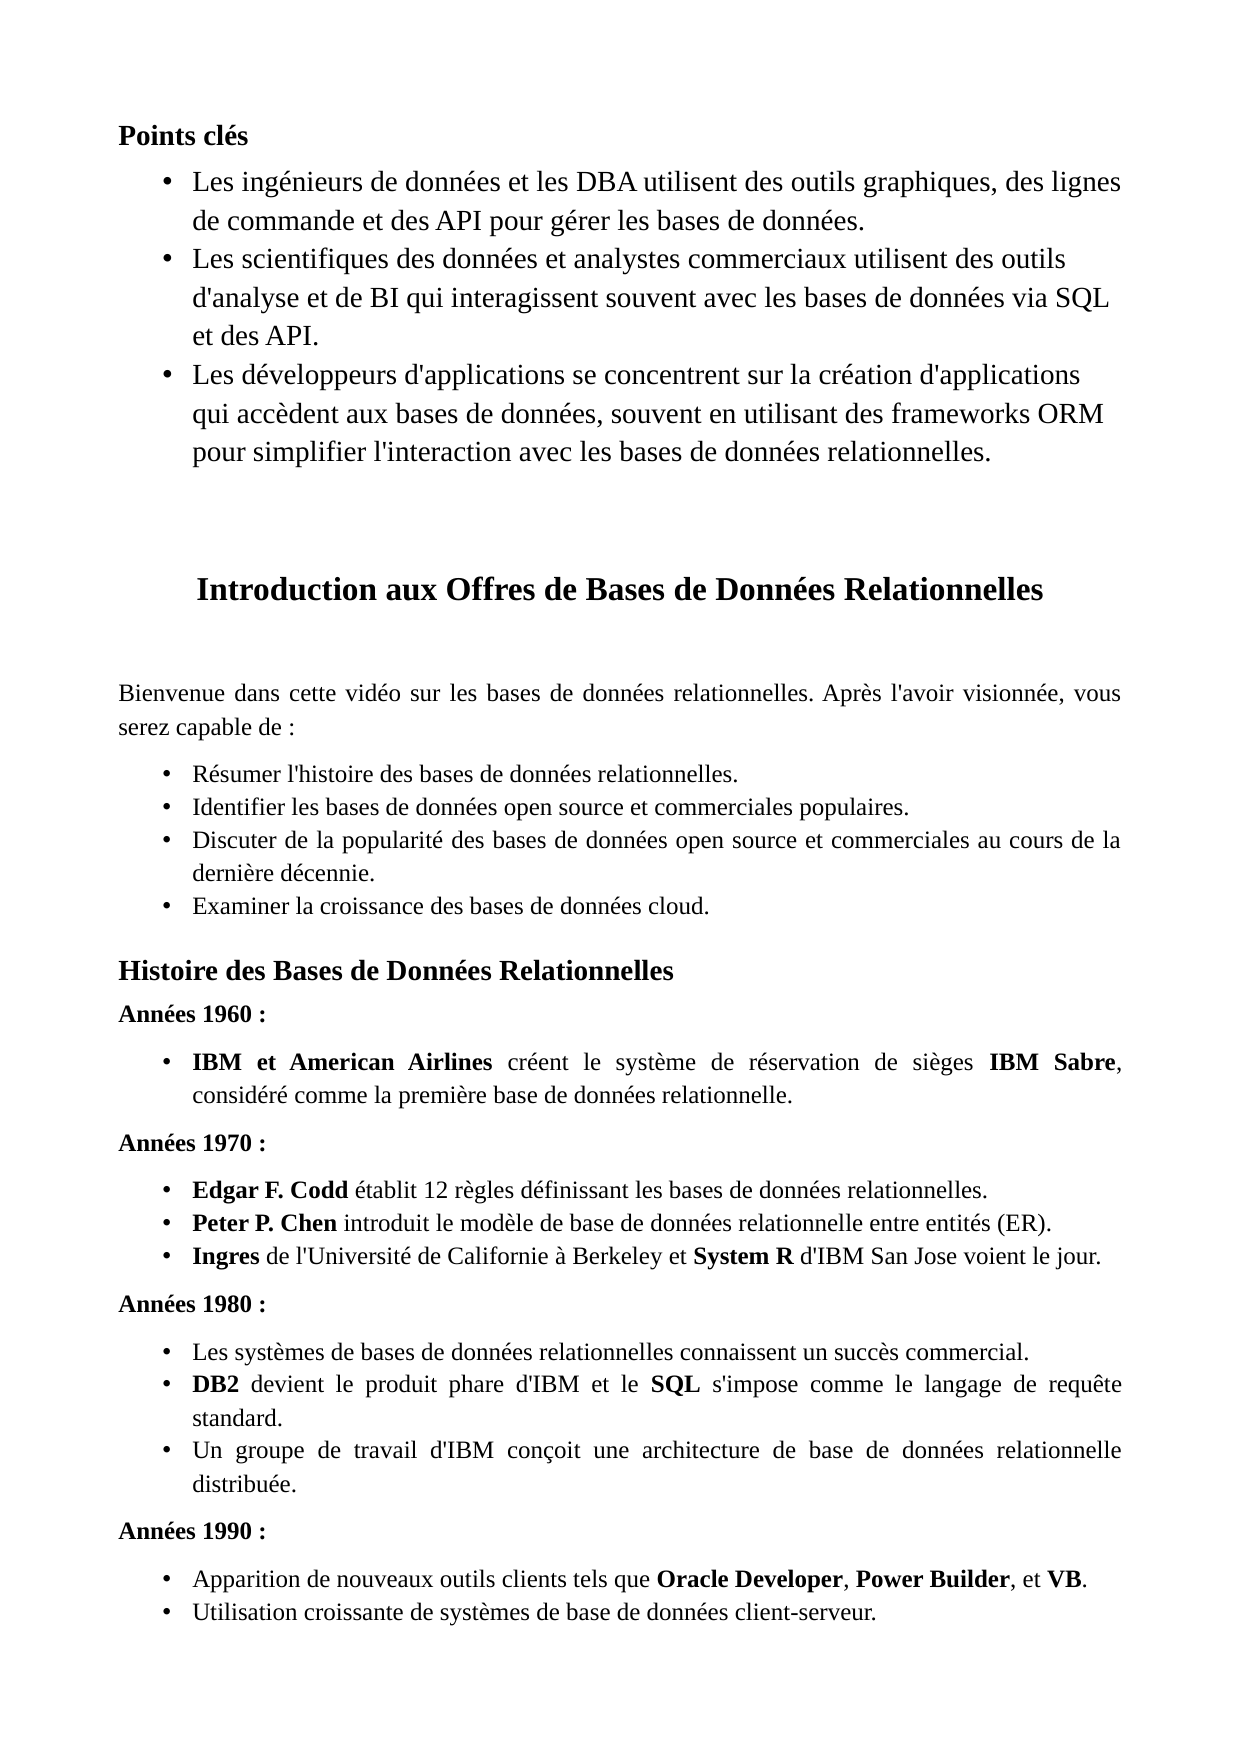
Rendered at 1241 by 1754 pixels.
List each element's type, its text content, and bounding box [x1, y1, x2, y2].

list Résumer l'histoire des bases de données relationnelles. [162, 759, 1122, 788]
list Les scientifiques des données et analystes commerciaux utilisent des outils d'analyse et de BI qui interagissent souvent avec les bases de données via SQL et des API. [162, 241, 1122, 352]
list DB2 devient le produit phare d'IBM et le SQL s'impose comme le langage de requête standard. [162, 1369, 1122, 1431]
text Années 1960 : [118, 999, 1122, 1028]
list IBM et American Airlines créent le système de réservation de sièges IBM Sabre, considéré comme la première base de données relationnelle. [162, 1047, 1122, 1109]
list Edgar F. Codd établit 12 règles définissant les bases de données relationnelles. [162, 1175, 1122, 1204]
text Années 1990 : [118, 1516, 1122, 1545]
text Années 1970 : [118, 1128, 1122, 1156]
text Années 1980 : [118, 1289, 1122, 1318]
subtitle Points clés [118, 118, 1122, 152]
list Apparition de nouveaux outils clients tels que Oracle Developer, Power Builder, et VB. [162, 1564, 1122, 1593]
list Les développeurs d'applications se concentrent sur la création d'applications qui accèdent aux bases de données, souvent en utilisant des frameworks ORM pour simplifier l'interaction avec les bases de données relationnelles. [162, 357, 1122, 468]
list Utilisation croissante de systèmes de base de données client-serveur. [162, 1597, 1122, 1626]
subtitle Introduction aux Offres de Bases de Données Relationnelles [118, 569, 1122, 607]
list Identifier les bases de données open source et commerciales populaires. [162, 792, 1122, 821]
list Ingres de l'Université de Californie à Berkeley et System R d'IBM San Jose voient le jour. [162, 1241, 1122, 1270]
list Examiner la croissance des bases de données cloud. [162, 891, 1122, 920]
text Bienvenue dans cette vidéo sur les bases de données relationnelles. Après l'avoir visionnée, vous serez capable de : [118, 678, 1122, 740]
list Les systèmes de bases de données relationnelles connaissent un succès commercial. [162, 1337, 1122, 1365]
list Les ingénieurs de données et les DBA utilisent des outils graphiques, des lignes de commande et des API pour gérer les bases de données. [162, 164, 1122, 236]
subtitle Histoire des Bases de Données Relationnelles [118, 953, 1122, 987]
list Peter P. Chen introduit le modèle de base de données relationnelle entre entités (ER). [162, 1208, 1122, 1237]
list Discuter de la popularité des bases de données open source et commerciales au cours de la dernière décennie. [162, 825, 1122, 887]
list Un groupe de travail d'IBM conçoit une architecture de base de données relationnelle distribuée. [162, 1436, 1122, 1497]
